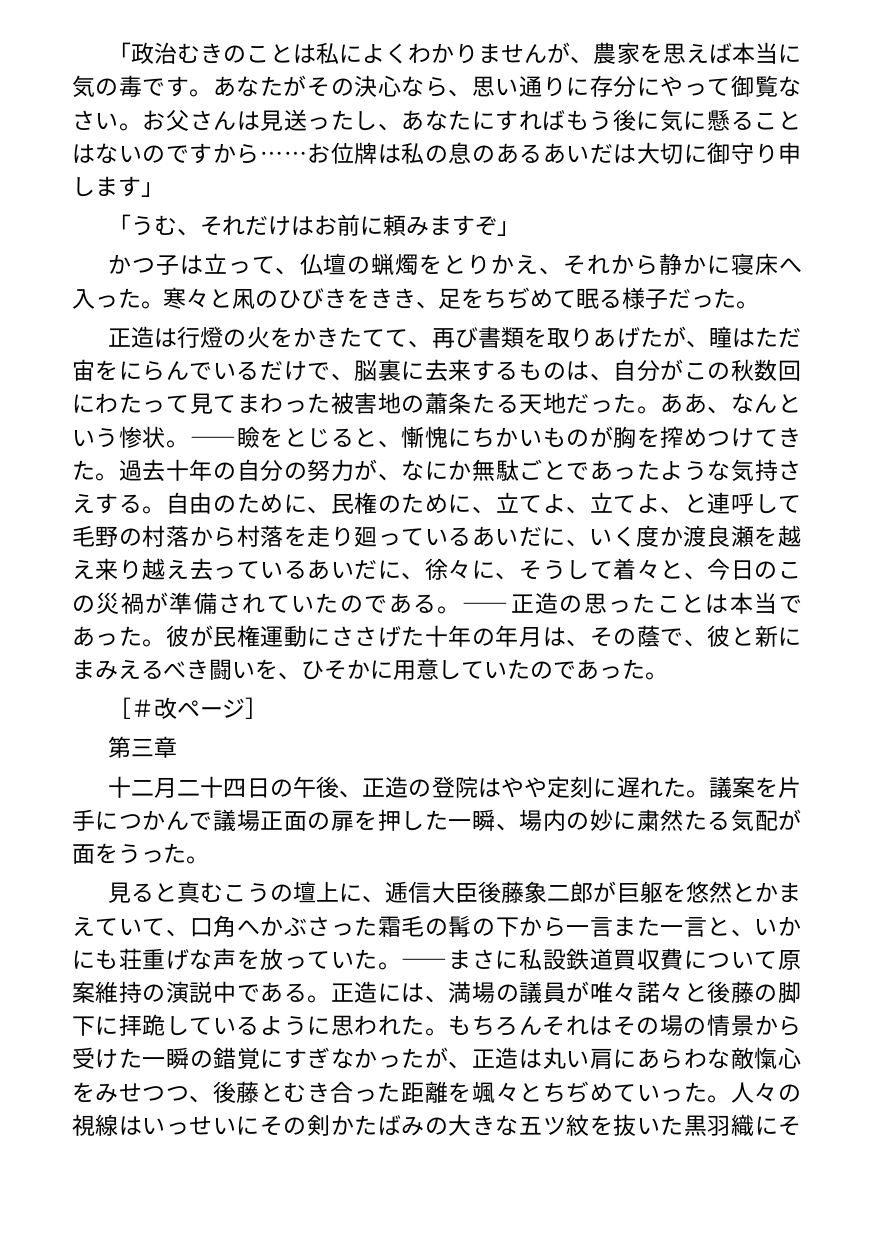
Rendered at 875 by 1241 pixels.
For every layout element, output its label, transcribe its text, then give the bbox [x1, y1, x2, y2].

text 正造は行燈の火をかきたてて、再び書類を取りあげたが、瞳はただ宙をにらんでいるだけで、脳裏に去来するものは、自分がこの秋数回にわたって見てまわった被害地の蕭条たる天地だった。ああ、なんという惨状。――瞼をとじると、慚愧にちかいものが胸を搾めつけてきた。過去十年の自分の努力が、なにか無駄ごとであったような気持さえする。自由のために、民権のために、立てよ、立てよ、と連呼して毛野の村落から村落を走り廻っているあいだに、いく度か渡良瀬を越え来り越え去っているあいだに、徐々に、そうして着々と、今日のこの災禍が準備されていたのである。――正造の思ったことは本当であった。彼が民権運動にささげた十年の年月は、その蔭で、彼と新にまみえるべき闘いを、ひそかに用意していたのであった。 [72, 320, 802, 685]
text 第三章 [72, 730, 802, 763]
text ［＃改ページ］ [72, 691, 802, 724]
text 「うむ、それだけはお前に頼みますぞ」 [72, 208, 802, 241]
text 見ると真むこうの壇上に、逓信大臣後藤象二郎が巨躯を悠然とかまえていて、口角へかぶさった霜毛の髯の下から一言また一言と、いかにも荘重げな声を放っていた。――まさに私設鉄道買収費について原案維持の演説中である。正造には、満場の議員が唯々諾々と後藤の脚下に拝跪しているように思われた。もちろんそれはその場の情景から受けた一瞬の錯覚にすぎなかったが、正造は丸い肩にあらわな敵愾心をみせつつ、後藤とむき合った距離を颯々とちぢめていった。人々の視線はいっせいにその剣かたばみの大きな五ツ紋を抜いた黒羽織にそ [72, 875, 802, 1141]
text かつ子は立って、仏壇の蝋燭をとりかえ、それから静かに寝床へ入った。寒々と凩のひびきをきき、足をちぢめて眠る様子だった。 [72, 247, 802, 314]
text 「政治むきのことは私によくわかりませんが、農家を思えば本当に気の毒です。あなたがその決心なら、思い通りに存分にやって御覧なさい。お父さんは見送ったし、あなたにすればもう後に気に懸ることはないのですから……お位牌は私の息のあるあいだは大切に御守り申します」 [72, 36, 802, 202]
text 十二月二十四日の午後、正造の登院はやや定刻に遅れた。議案を片手につかんで議場正面の扉を押した一瞬、場内の妙に粛然たる気配が面をうった。 [72, 769, 802, 869]
